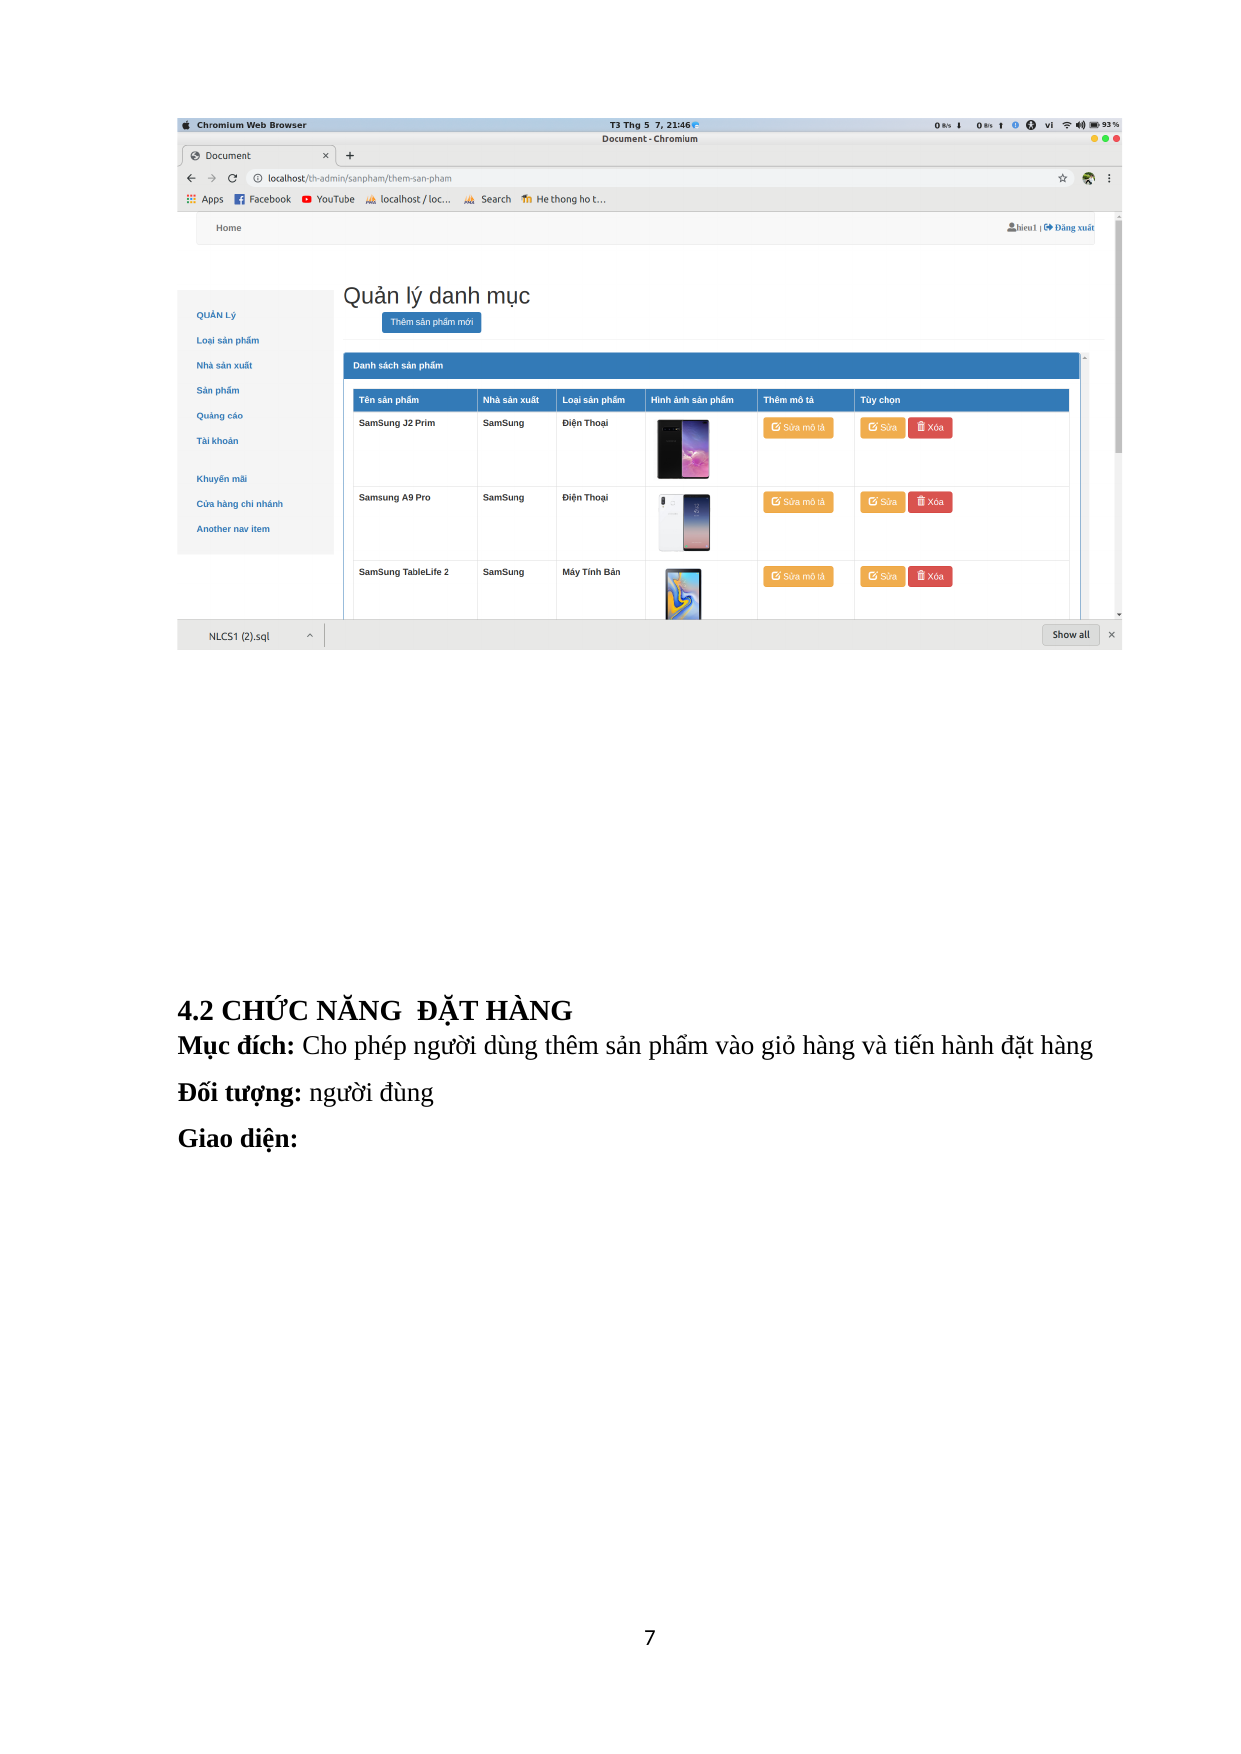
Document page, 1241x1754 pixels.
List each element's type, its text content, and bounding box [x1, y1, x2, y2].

text Mục đích: Cho phép người dùng thêm sản phẩm vào giỏ hàng và tiến hành đặt hàng Đối tượng: người đùng Giao diện: [177, 1029, 1122, 1153]
picture [177, 118, 1123, 650]
subtitle 4.2 CHỨC NĂNG ĐẶT HÀNG [177, 993, 1122, 1026]
